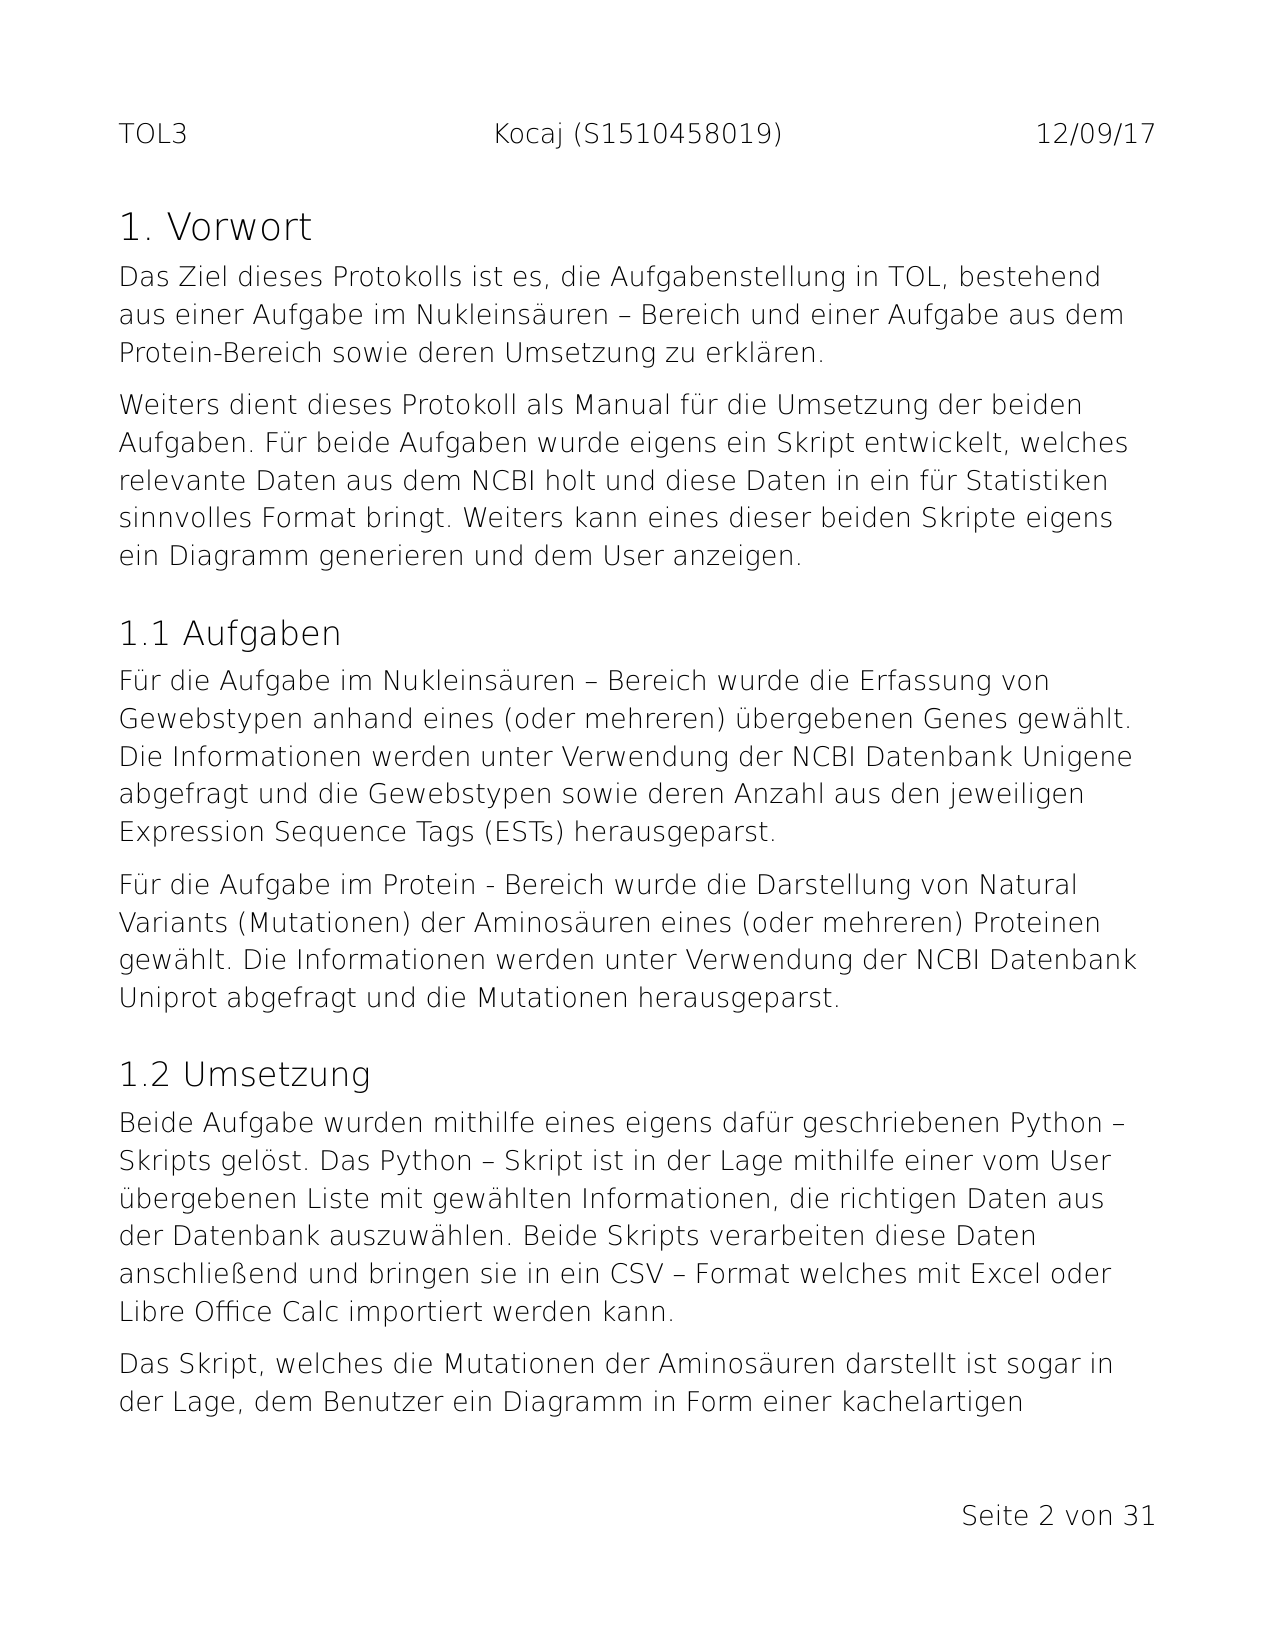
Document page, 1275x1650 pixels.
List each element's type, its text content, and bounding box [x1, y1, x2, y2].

subtitle 1. Vorwort [118, 205, 1157, 249]
subtitle 1.1 Aufgaben [118, 614, 1157, 653]
subtitle 1.2 Umsetzung [118, 1056, 1157, 1095]
text Das Ziel dieses Protokolls ist es, die Aufgabenstellung in TOL, bestehend aus einer Aufgabe im Nukleinsäuren – Bereich und einer Aufgabe aus dem Protein-Bereich sowie deren Umsetzung zu erklären. [118, 261, 1157, 368]
text Für die Aufgabe im Nukleinsäuren – Bereich wurde die Erfassung von Gewebstypen anhand eines (oder mehreren) übergebenen Genes gewählt. Die Informationen werden unter Verwendung der NCBI Datenbank Unigene abgefragt und die Gewebstypen sowie deren Anzahl aus den jeweiligen Expression Sequence Tags (ESTs) herausgeparst. [118, 665, 1157, 848]
text Für die Aufgabe im Protein - Bereich wurde die Darstellung von Natural Variants (Mutationen) der Aminosäuren eines (oder mehreren) Proteinen gewählt. Die Informationen werden unter Verwendung der NCBI Datenbank Uniprot abgefragt und die Mutationen herausgeparst. [118, 869, 1157, 1014]
text Beide Aufgabe wurden mithilfe eines eigens dafür geschriebenen Python – Skripts gelöst. Das Python – Skript ist in der Lage mithilfe einer vom User übergebenen Liste mit gewählten Informationen, die richtigen Daten aus der Datenbank auszuwählen. Beide Skripts verarbeiten diese Daten anschließend und bringen sie in ein CSV – Format welches mit Excel oder Libre Office Calc importiert werden kann. [118, 1107, 1157, 1328]
text Das Skript, welches die Mutationen der Aminosäuren darstellt ist sogar in der Lage, dem Benutzer ein Diagramm in Form einer kachelartigen [118, 1349, 1157, 1418]
text Weiters dient dieses Protokoll als Manual für die Umsetzung der beiden Aufgaben. Für beide Aufgaben wurde eigens ein Skript entwickelt, welches relevante Daten aus dem NCBI holt und diese Daten in ein für Statistiken sinnvolles Format bringt. Weiters kann eines dieser beiden Skripte eigens ein Diagramm generieren und dem User anzeigen. [118, 389, 1157, 572]
